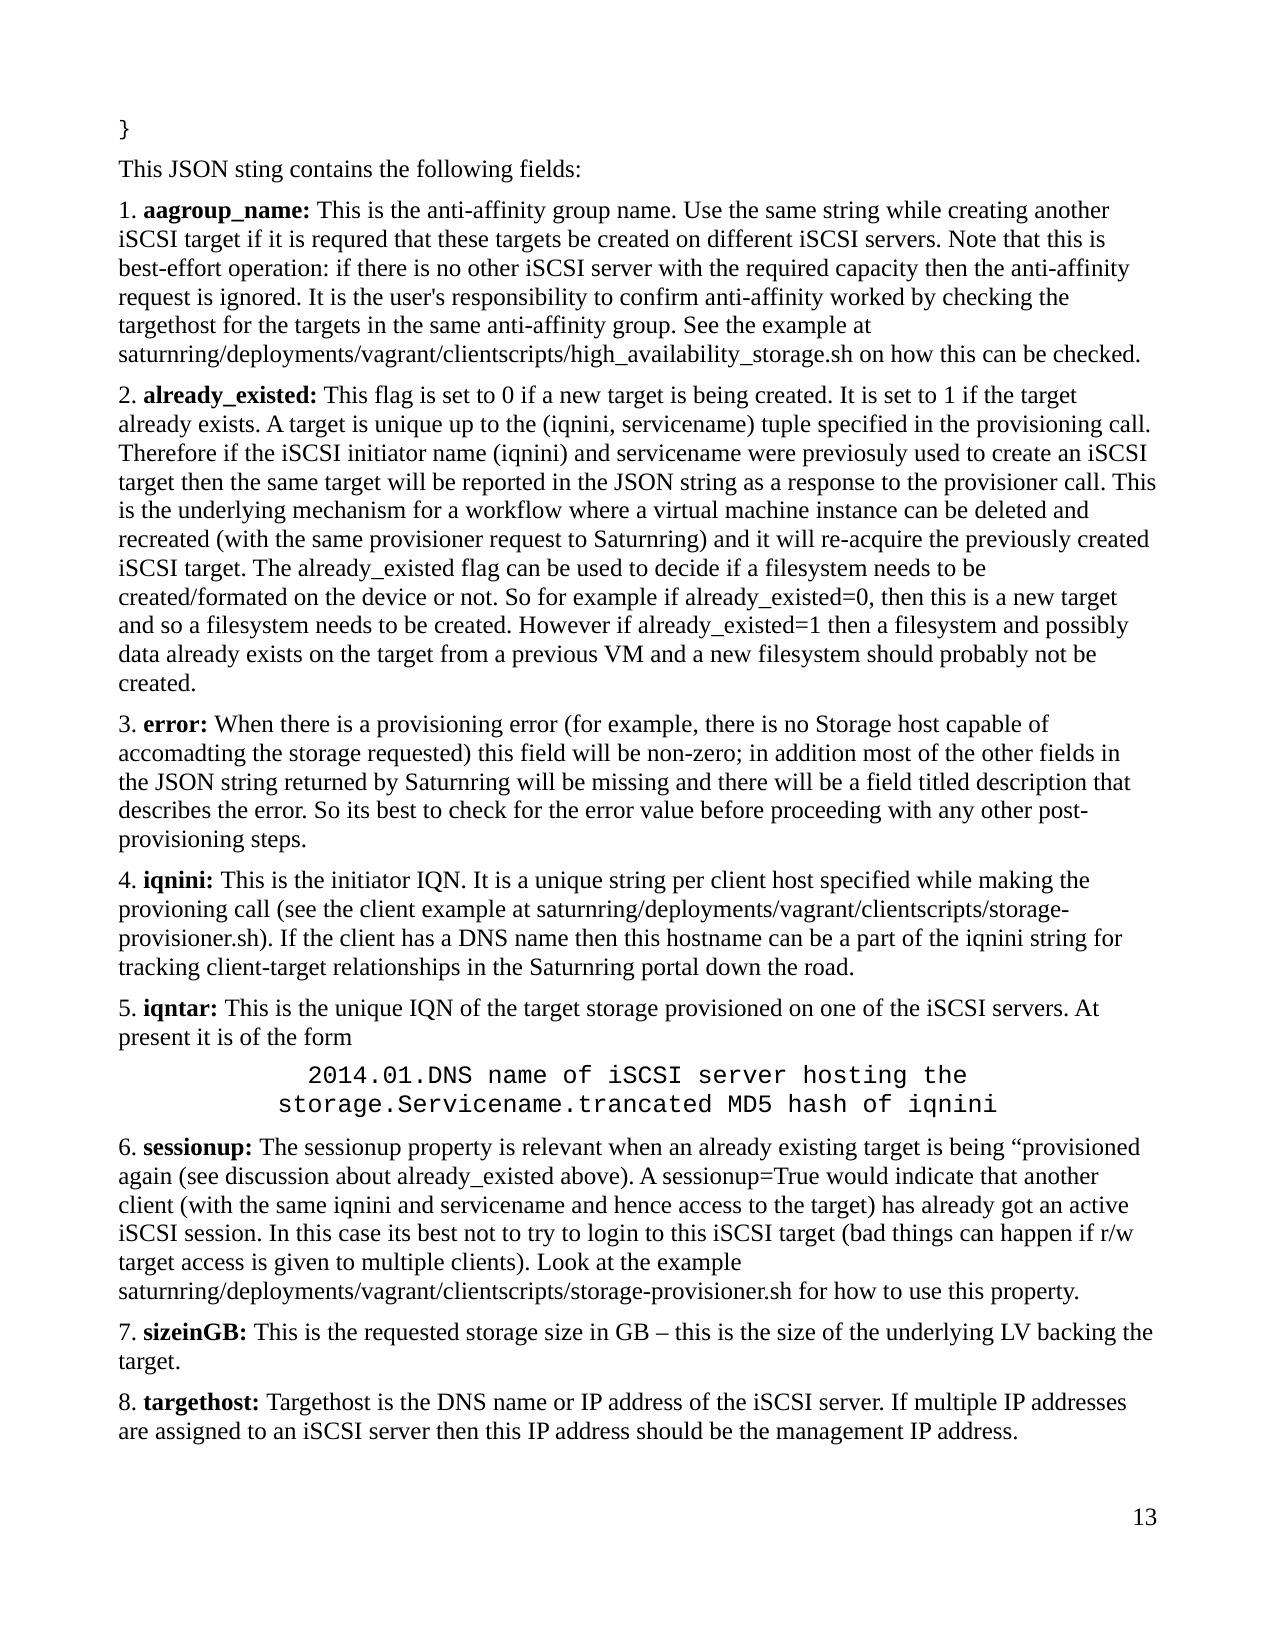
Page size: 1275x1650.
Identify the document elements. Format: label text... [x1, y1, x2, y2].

text 5. iqntar: This is the unique IQN of the target storage provisioned on one of the iSCSI servers. At present it is of the form [118, 993, 1157, 1051]
text 3. error: When there is a provisioning error (for example, there is no Storage host capable of accomadting the storage requested) this field will be non-zero; in addition most of the other fields in the JSON string returned by Saturnring will be missing and there will be a field titled description that describes the error. So its best to check for the error value before proceeding with any other post-provisioning steps. [118, 709, 1157, 853]
text 7. sizeinGB: This is the requested storage size in GB – this is the size of the underlying LV backing the target. [118, 1317, 1157, 1375]
text } [118, 118, 1157, 142]
text 6. sessionup: The sessionup property is relevant when an already existing target is being “provisioned again (see discussion about already_existed above). A sessionup=True would indicate that another client (with the same iqnini and servicename and hence access to the target) has already got an active iSCSI session. In this case its best not to try to login to this iSCSI target (bad things can happen if r/w target access is given to multiple clients). Look at the example saturnring/deployments/vagrant/clientscripts/storage-provisioner.sh for how to use this property. [118, 1132, 1157, 1305]
text 2014.01.DNS name of iSCSI server hosting the storage.Servicename.trancated MD5 hash of iqnini [118, 1063, 1157, 1120]
text 2. already_existed: This flag is set to 0 if a new target is being created. It is set to 1 if the target already exists. A target is unique up to the (iqnini, servicename) tuple specified in the provisioning call. Therefore if the iSCSI initiator name (iqnini) and servicename were previosuly used to create an iSCSI target then the same target will be reported in the JSON string as a response to the provisioner call. This is the underlying mechanism for a workflow where a virtual machine instance can be deleted and recreated (with the same provisioner request to Saturnring) and it will re-acquire the previously created iSCSI target. The already_existed flag can be used to decide if a filesystem needs to be created/formated on the device or not. So for example if already_existed=0, then this is a new target and so a filesystem needs to be created. However if already_existed=1 then a filesystem and possibly data already exists on the target from a previous VM and a new filesystem should probably not be created. [118, 381, 1157, 697]
text 4. iqnini: This is the initiator IQN. It is a unique string per client host specified while making the provioning call (see the client example at saturnring/deployments/vagrant/clientscripts/storage-provisioner.sh). If the client has a DNS name then this hostname can be a part of the iqnini string for tracking client-target relationships in the Saturnring portal down the road. [118, 866, 1157, 981]
text 8. targethost: Targethost is the DNS name or IP address of the iSCSI server. If multiple IP addresses are assigned to an iSCSI server then this IP address should be the management IP address. [118, 1387, 1157, 1445]
text 1. aagroup_name: This is the anti-affinity group name. Use the same string while creating another iSCSI target if it is requred that these targets be created on different iSCSI servers. Note that this is best-effort operation: if there is no other iSCSI server with the required capacity then the anti-affinity request is ignored. It is the user's responsibility to confirm anti-affinity worked by checking the targethost for the targets in the same anti-affinity group. See the example at saturnring/deployments/vagrant/clientscripts/high_availability_storage.sh on how this can be checked. [118, 196, 1157, 368]
text This JSON sting contains the following fields: [118, 154, 1157, 183]
